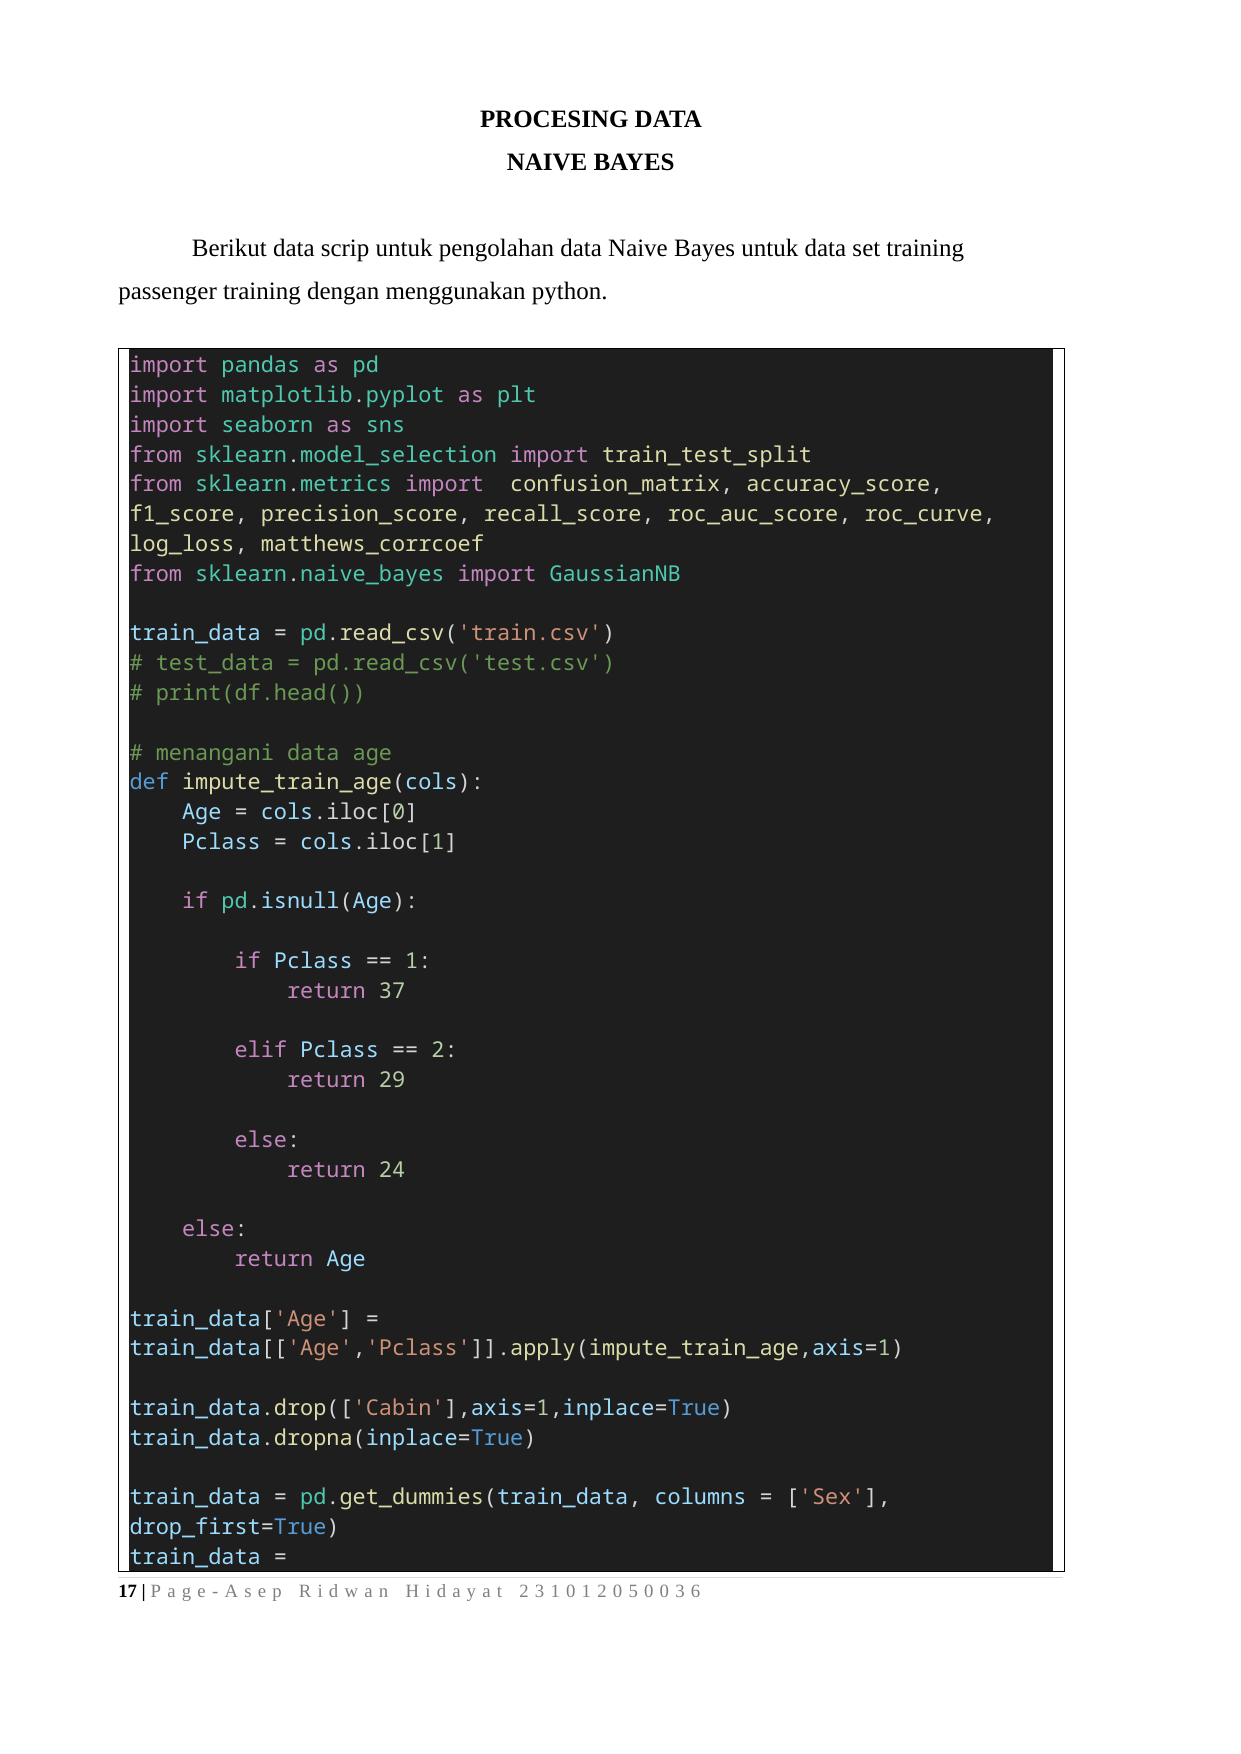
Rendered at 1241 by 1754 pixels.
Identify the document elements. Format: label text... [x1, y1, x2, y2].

text PROCESING DATA [118, 104, 1063, 132]
text Berikut data scrip untuk pengolahan data Naive Bayes untuk data set training passenger training dengan menggunakan python. [118, 233, 1063, 305]
text NAIVE BAYES [118, 147, 1063, 176]
